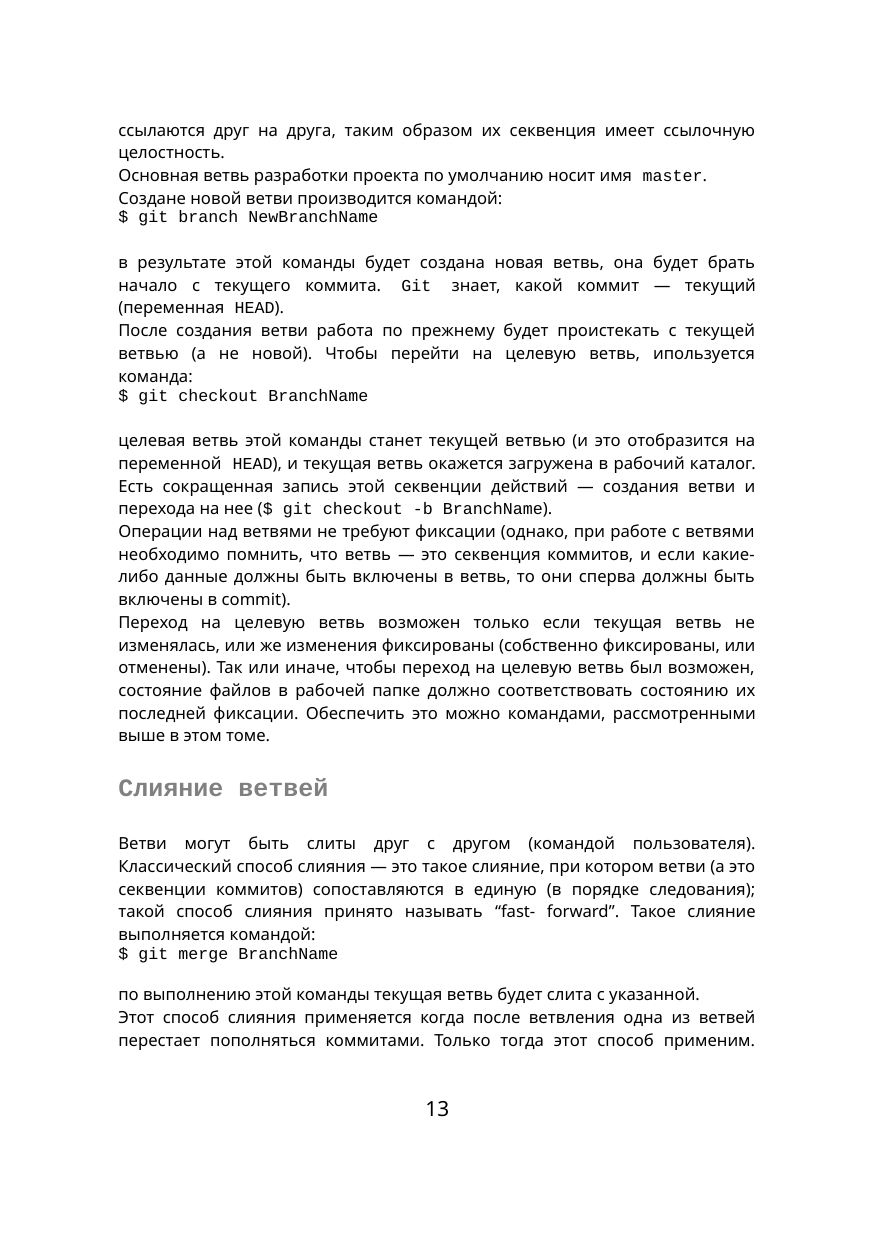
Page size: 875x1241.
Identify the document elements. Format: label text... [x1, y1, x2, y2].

text Операции над ветвями не требуют фиксации (однако, при работе с ветвями необходимо помнить, что ветвь — это секвенция коммитов, и если какие- либо данные должны быть включены в ветвь, то они сперва должны быть включены в commit). [118, 520, 756, 611]
text Основная ветвь разработки проекта по умолчанию носит имя master. [118, 163, 756, 186]
text Этот способ слияния применяется когда после ветвления одна из ветвей перестает пополняться коммитами. Только тогда этот способ применим. [118, 1006, 756, 1051]
text по выполнению этой команды текущая ветвь будет слита с указанной. [118, 983, 756, 1006]
text в результате этой команды будет создана новая ветвь, она будет брать начало с текущего коммита. Git знает, какой коммит — текущий (переменная HEAD). [118, 251, 756, 319]
text После создания ветви работа по прежнему будет проистекать с текущей ветвью (а не новой). Чтобы перейти на целевую ветвь, ипользуется команда: [118, 319, 756, 387]
text целевая ветвь этой команды станет текущей ветвью (и это отобразится на переменной HEAD), и текущая ветвь окажется загружена в рабочий каталог. Есть сокращенная запись этой секвенции действий — создания ветви и перехода на нее ($ git checkout -b BranchName). [118, 429, 756, 520]
text $ git branch NewBranchName [118, 209, 756, 228]
text Создане новой ветви производится командой: [118, 186, 756, 209]
text ссылаются друг на друга, таким образом их секвенция имеет ссылочную целостность. [118, 118, 756, 163]
text Ветви могут быть слиты друг с другом (командой пользователя). Классический способ слияния — это такое слияние, при котором ветви (а это секвенции коммитов) сопоставляются в единую (в порядке следования); такой способ слияния принято называть “fast- forward”. Такое слияние выполняется командой: [118, 832, 756, 945]
text Слияние ветвей [118, 775, 756, 803]
text $ git checkout BranchName [118, 387, 756, 406]
text $ git merge BranchName [118, 945, 756, 964]
text Переход на целевую ветвь возможен только если текущая ветвь не изменялась, или же изменения фиксированы (собственно фиксированы, или отменены). Так или иначе, чтобы переход на целевую ветвь был возможен, состояние файлов в рабочей папке должно соответствовать состоянию их последней фиксации. Обеспечить это можно командами, рассмотренными выше в этом томе. [118, 611, 756, 747]
